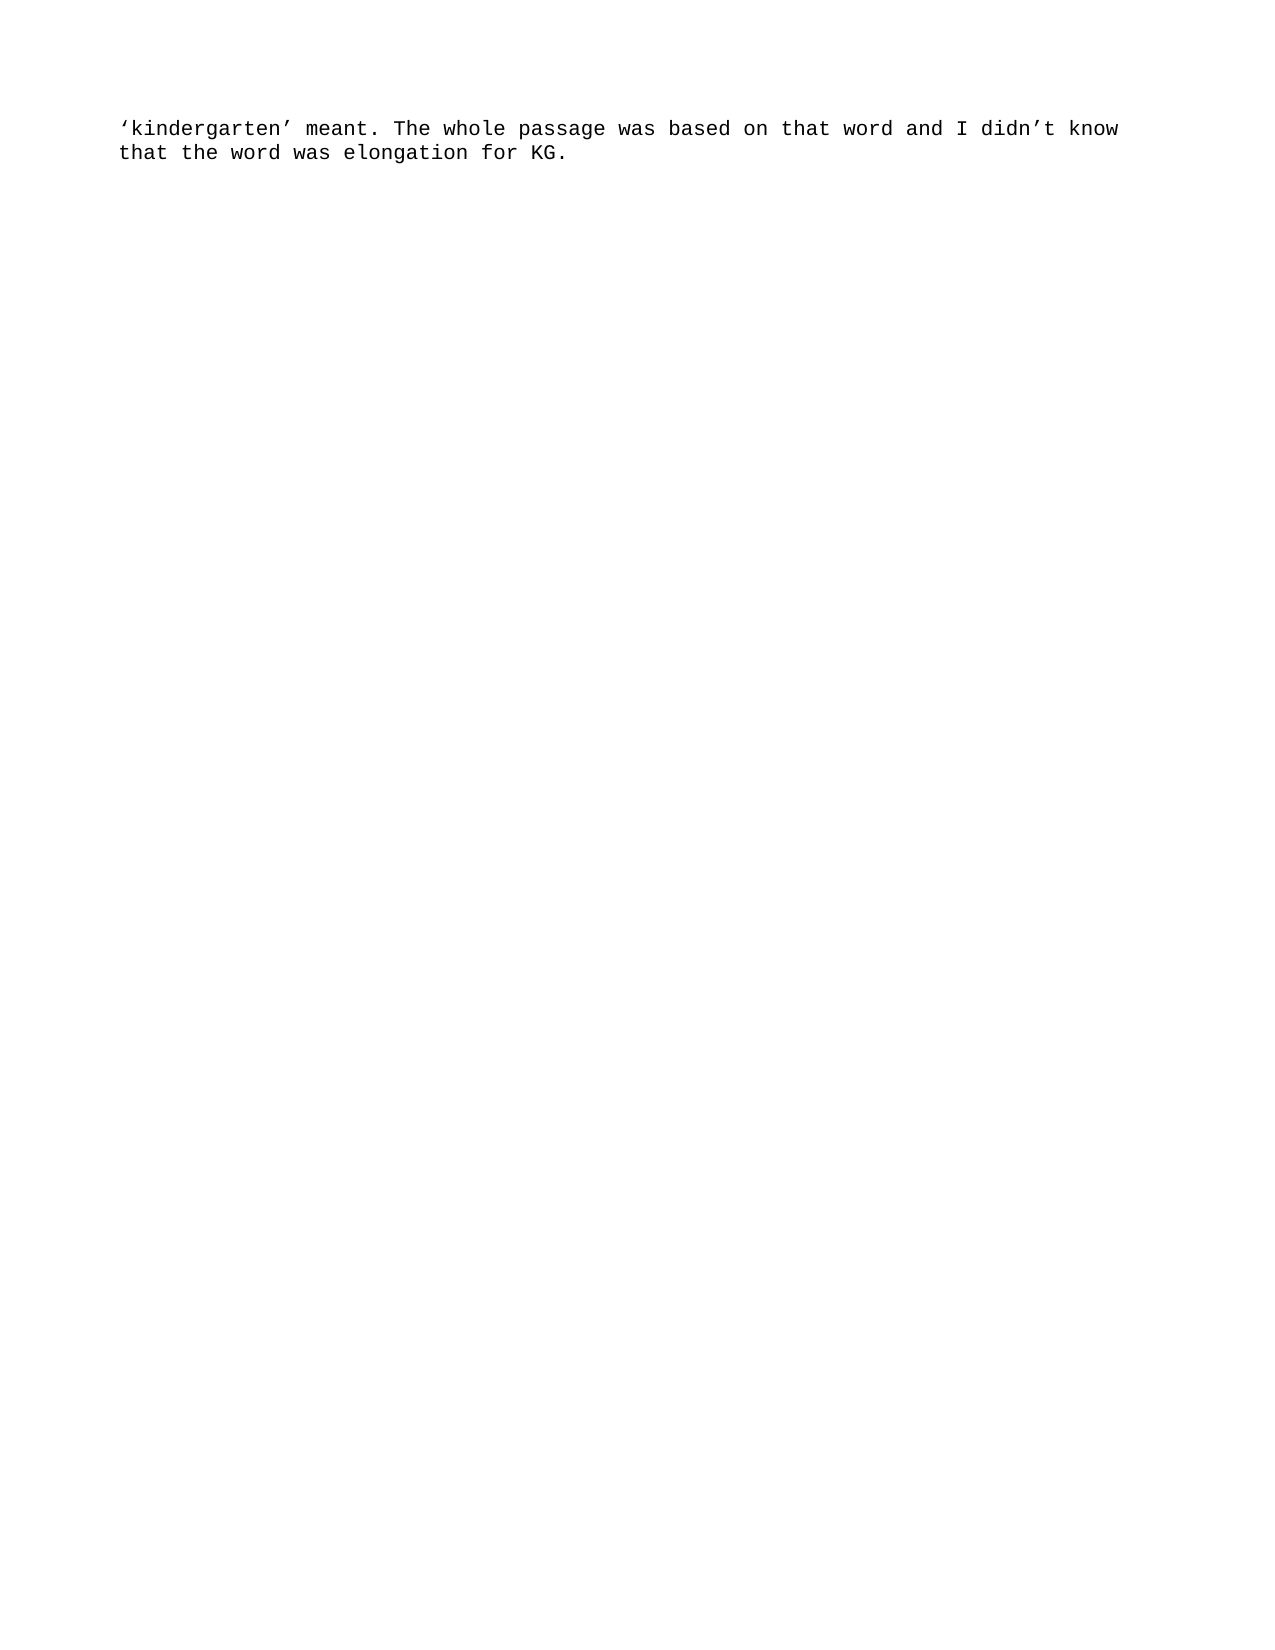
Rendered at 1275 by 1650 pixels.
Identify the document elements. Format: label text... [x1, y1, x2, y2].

text ‘kindergarten’ meant. The whole passage was based on that word and I didn’t know that the word was elongation for KG. [118, 118, 1157, 165]
